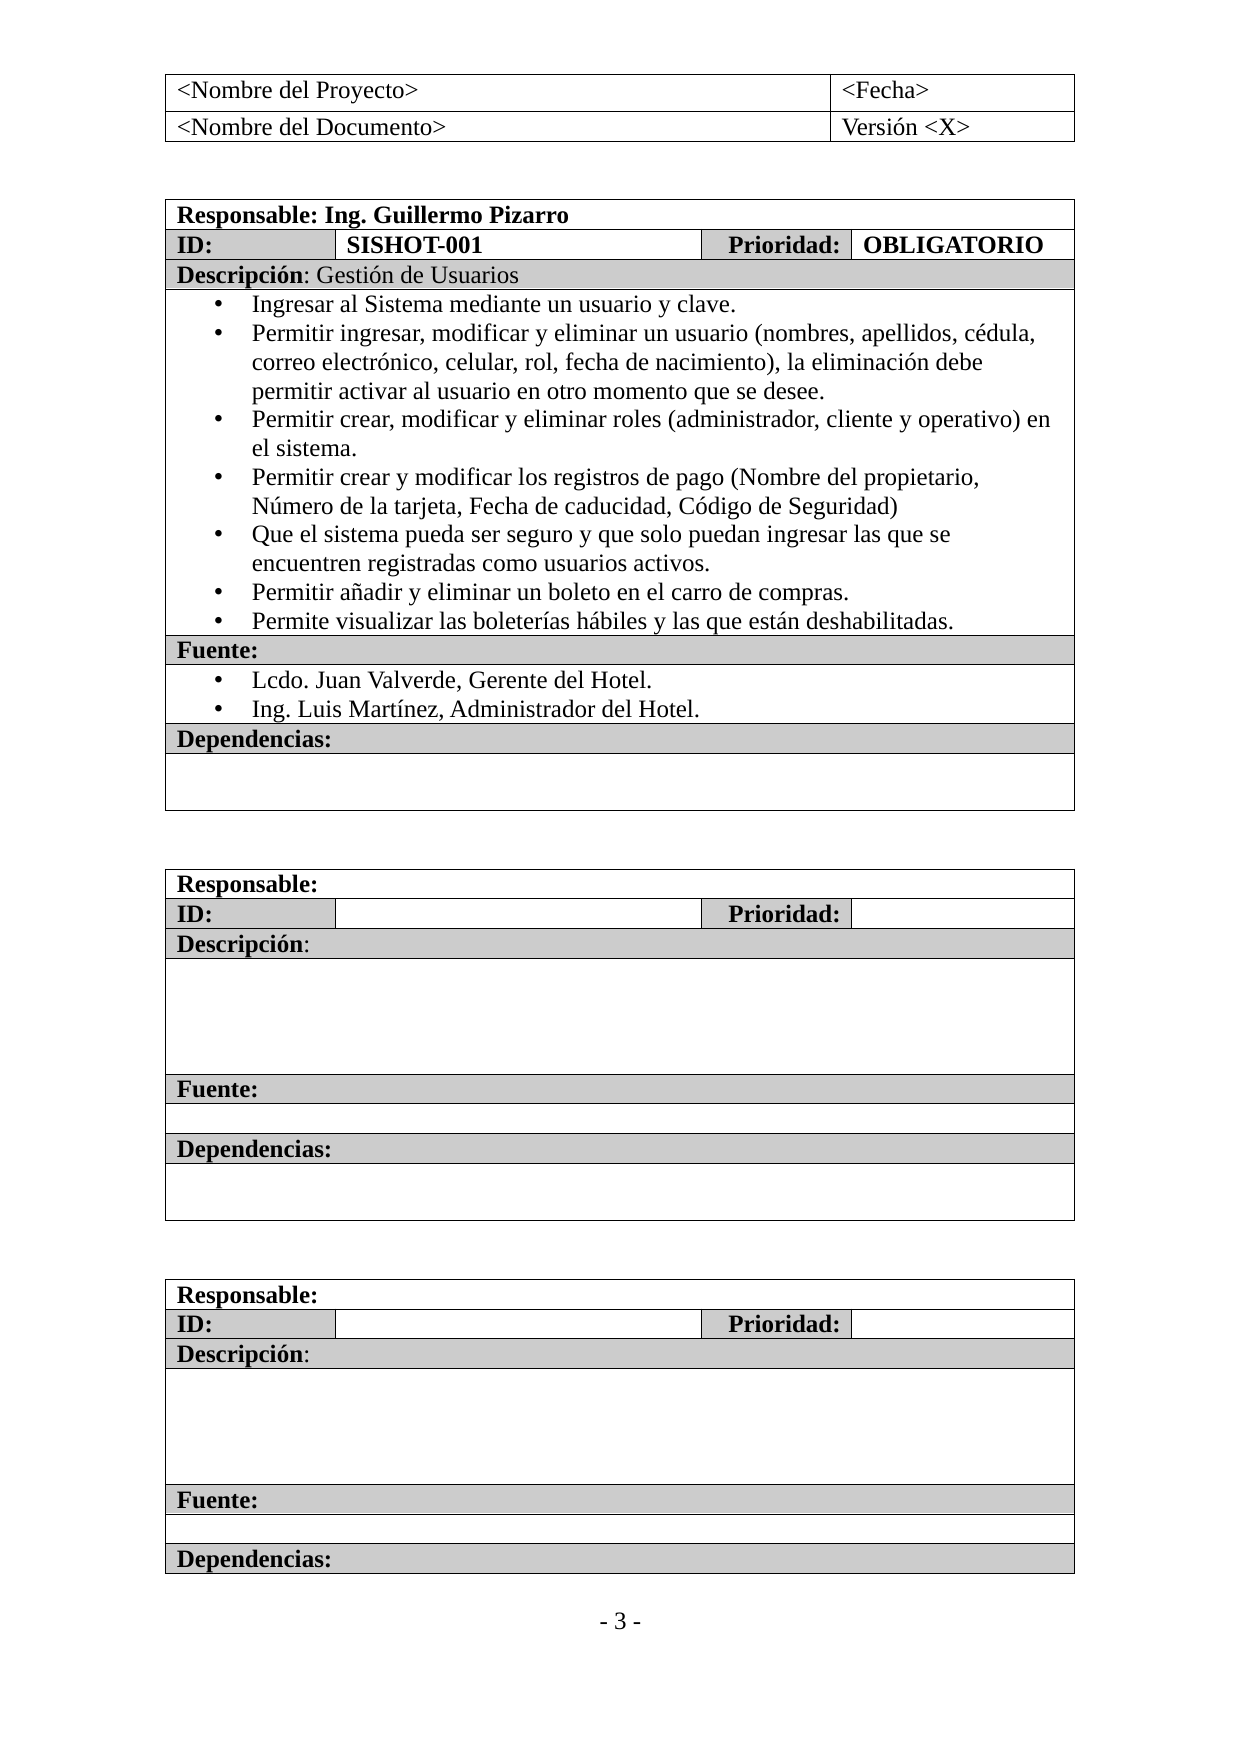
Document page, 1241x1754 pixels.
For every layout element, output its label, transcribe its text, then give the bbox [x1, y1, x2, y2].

table_cell SISHOT-001 [336, 230, 701, 259]
table_cell [166, 754, 1074, 810]
table_cell Dependencias: [166, 724, 1074, 753]
table_cell Lcdo. Juan Valverde, Gerente del Hotel. Ing. Luis Martínez, Administrador del Hotel. [166, 665, 1074, 723]
table_cell [166, 959, 1074, 1073]
table_cell Fuente: [166, 1075, 1074, 1103]
table_cell Fuente: [166, 636, 1074, 664]
table_header Responsable: [166, 1280, 1074, 1308]
table_cell [166, 1515, 1074, 1543]
table_cell [336, 899, 701, 928]
table_cell [852, 1310, 1074, 1338]
table_cell Fuente: [166, 1485, 1074, 1513]
table_cell Dependencias: [166, 1134, 1074, 1163]
table_cell OBLIGATORIO [852, 230, 1074, 259]
table_cell ID: [166, 230, 335, 259]
table_cell Ingresar al Sistema mediante un usuario y clave. Permitir ingresar, modificar y eliminar un usuario (nombres, apellidos, cédula, correo electrónico, celular, rol, fecha de nacimiento), la eliminación debe permitir activar al usuario en otro momento que se desee. Permitir crear, modificar y eliminar roles (administrador, cliente y operativo) en el sistema. Permitir crear y modificar los registros de pago (Nombre del propietario, Número de la tarjeta, Fecha de caducidad, Código de Seguridad) Que el sistema pueda ser seguro y que solo puedan ingresar las que se encuentren registradas como usuarios activos. Permitir añadir y eliminar un boleto en el carro de compras. Permite visualizar las boleterías hábiles y las que están deshabilitadas. [166, 290, 1074, 634]
table_cell [166, 1164, 1074, 1220]
table_cell Prioridad: [702, 230, 851, 259]
table_cell [852, 899, 1074, 928]
table_cell Dependencias: [166, 1544, 1074, 1573]
table_cell ID: [166, 899, 335, 928]
table_cell Prioridad: [702, 899, 851, 928]
table_cell Descripción: [166, 1339, 1074, 1368]
table_cell [166, 1369, 1074, 1484]
table_cell ID: [166, 1310, 335, 1338]
table_header Responsable: [166, 870, 1074, 898]
table_cell Descripción: [166, 929, 1074, 958]
table_cell [336, 1310, 701, 1338]
table_header Responsable: Ing. Guillermo Pizarro [166, 200, 1074, 229]
table_cell Prioridad: [702, 1310, 851, 1338]
table_cell [166, 1104, 1074, 1133]
table_cell Descripción: Gestión de Usuarios [166, 260, 1074, 288]
